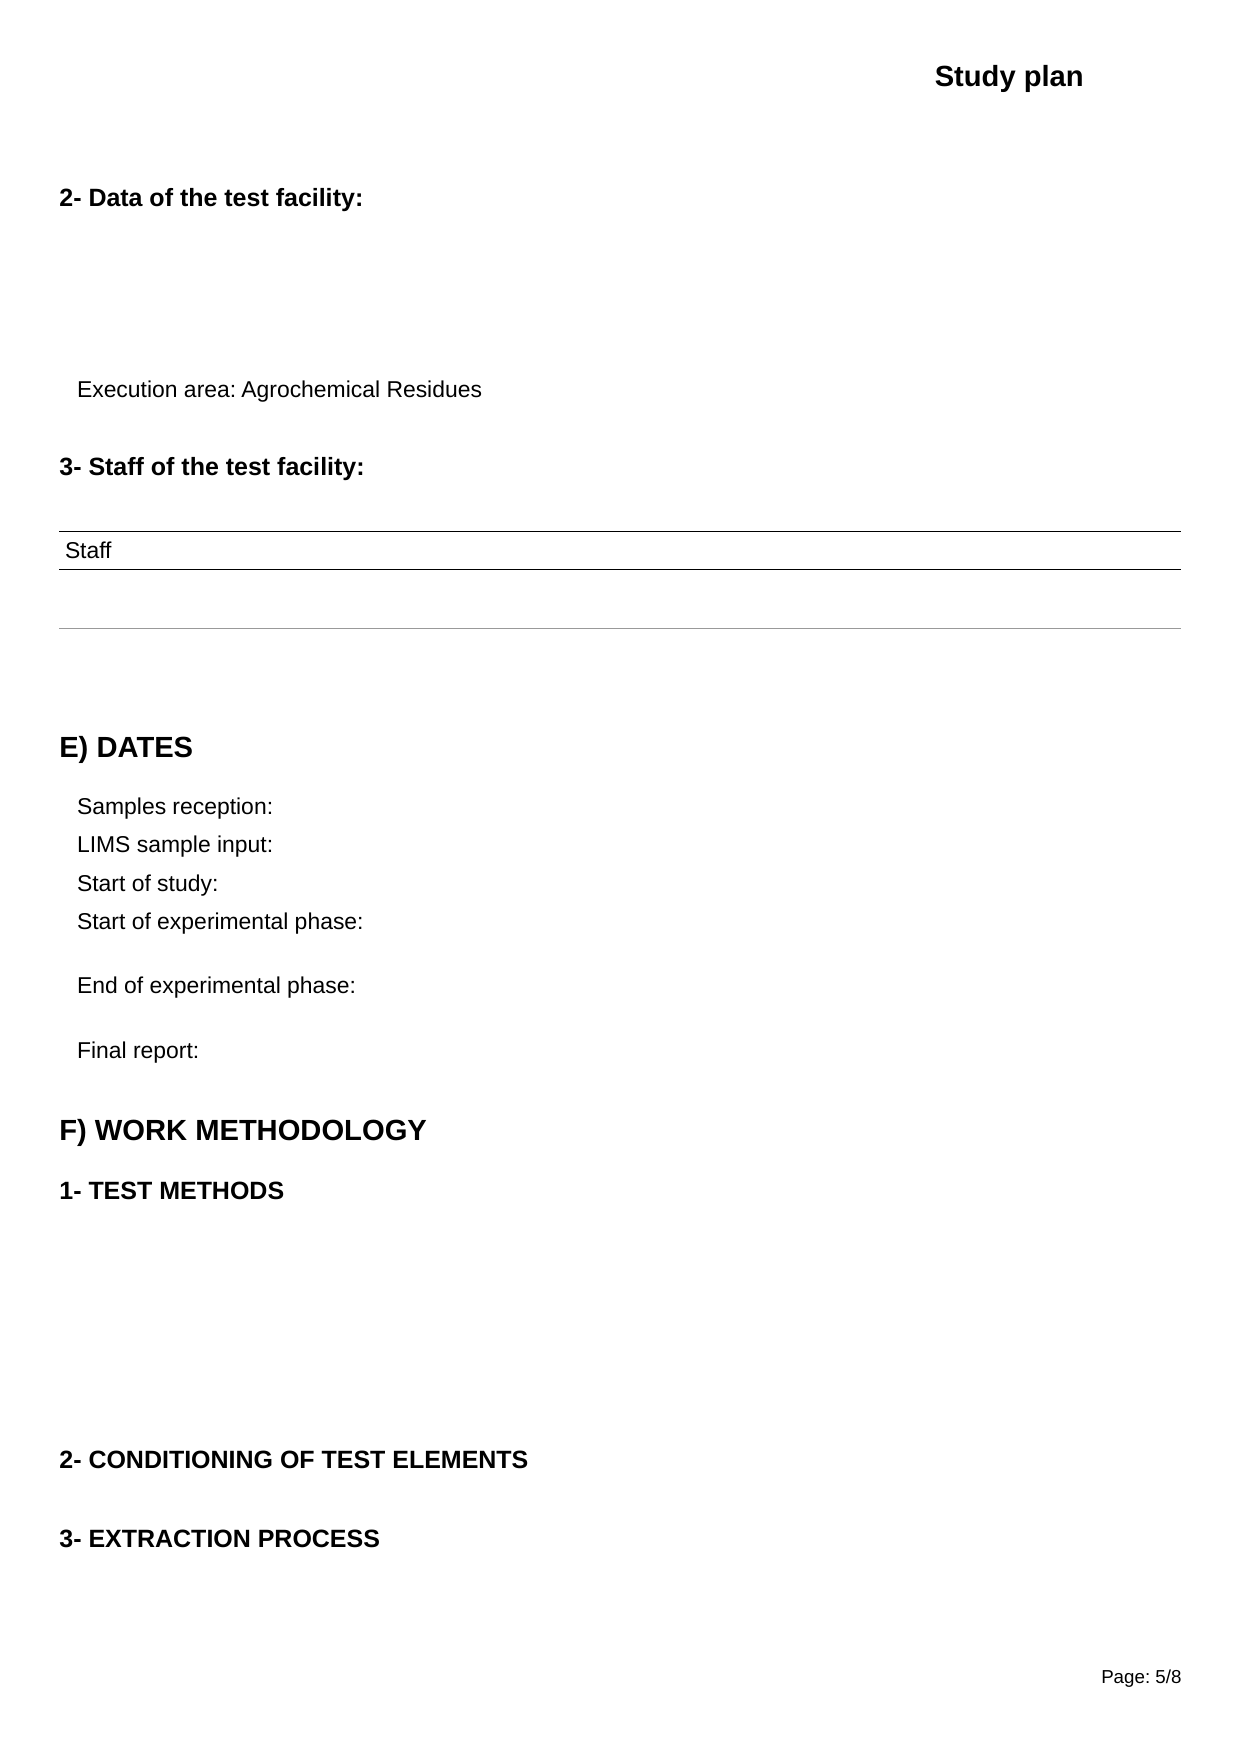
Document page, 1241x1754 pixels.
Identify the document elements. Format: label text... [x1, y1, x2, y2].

table_cell </for> [59, 629, 1181, 654]
table_cell <proffesional> [59, 595, 1181, 627]
text <line> [77, 300, 1181, 326]
table_cell <for each="proffesional in stp_all_professionals"> [59, 570, 1181, 595]
text <for each="line in company.party.address_get().full_address.split('\n')"> [59, 262, 1181, 288]
text Execution area: Agrochemical Residues [77, 376, 1181, 402]
subtitle 1- TEST METHODS [59, 1176, 1181, 1204]
text <for each="line in stp_test_method.split('\n')"> [59, 1254, 1181, 1281]
table_header Staff [59, 532, 1181, 569]
subtitle 2- Data of the test facility: [59, 183, 1181, 212]
text <if test="stp_test_method"> [59, 1216, 1181, 1243]
text Start of study: <format_date(stp_start_date, user.language) if stp_start_date else ''> [77, 869, 1181, 896]
text Start of experimental phase: <format_date(stp_experimental_start_date, user.language) if stp_experimental_start_date else ''> [77, 908, 1181, 960]
text <company_name> [77, 223, 1181, 250]
subtitle 2- CONDITIONING OF TEST ELEMENTS [59, 1445, 1181, 1474]
text </if> [59, 654, 1181, 680]
text </for> [59, 1331, 1181, 1357]
text End of experimental phase: <format_date(stp_experimental_end_date, user.language) if stp_experimental_end_date else ''> [77, 972, 1181, 1025]
text Final report: <format_date(stp_end_date, user.language) if stp_end_date else ''> [77, 1037, 1181, 1063]
text </for> [59, 338, 1181, 364]
text Samples reception: <stp_reception_date_list if stp_reception_date_list else ''> [77, 793, 1181, 819]
text <line> [77, 1293, 1181, 1319]
subtitle 3- EXTRACTION PROCESS [59, 1524, 1181, 1552]
subtitle 3- Staff of the test facility: [59, 452, 1181, 481]
subtitle E) DATES [59, 730, 1181, 764]
text <if test="stp_all_professionals"> [59, 493, 1181, 519]
text </if> [59, 1369, 1181, 1395]
subtitle F) WORK METHODOLOGY [59, 1113, 1181, 1146]
text LIMS sample input: <format_date(stp_lims_sample_input, user.language) if stp_lims_sample_input else ''> [77, 831, 1181, 858]
